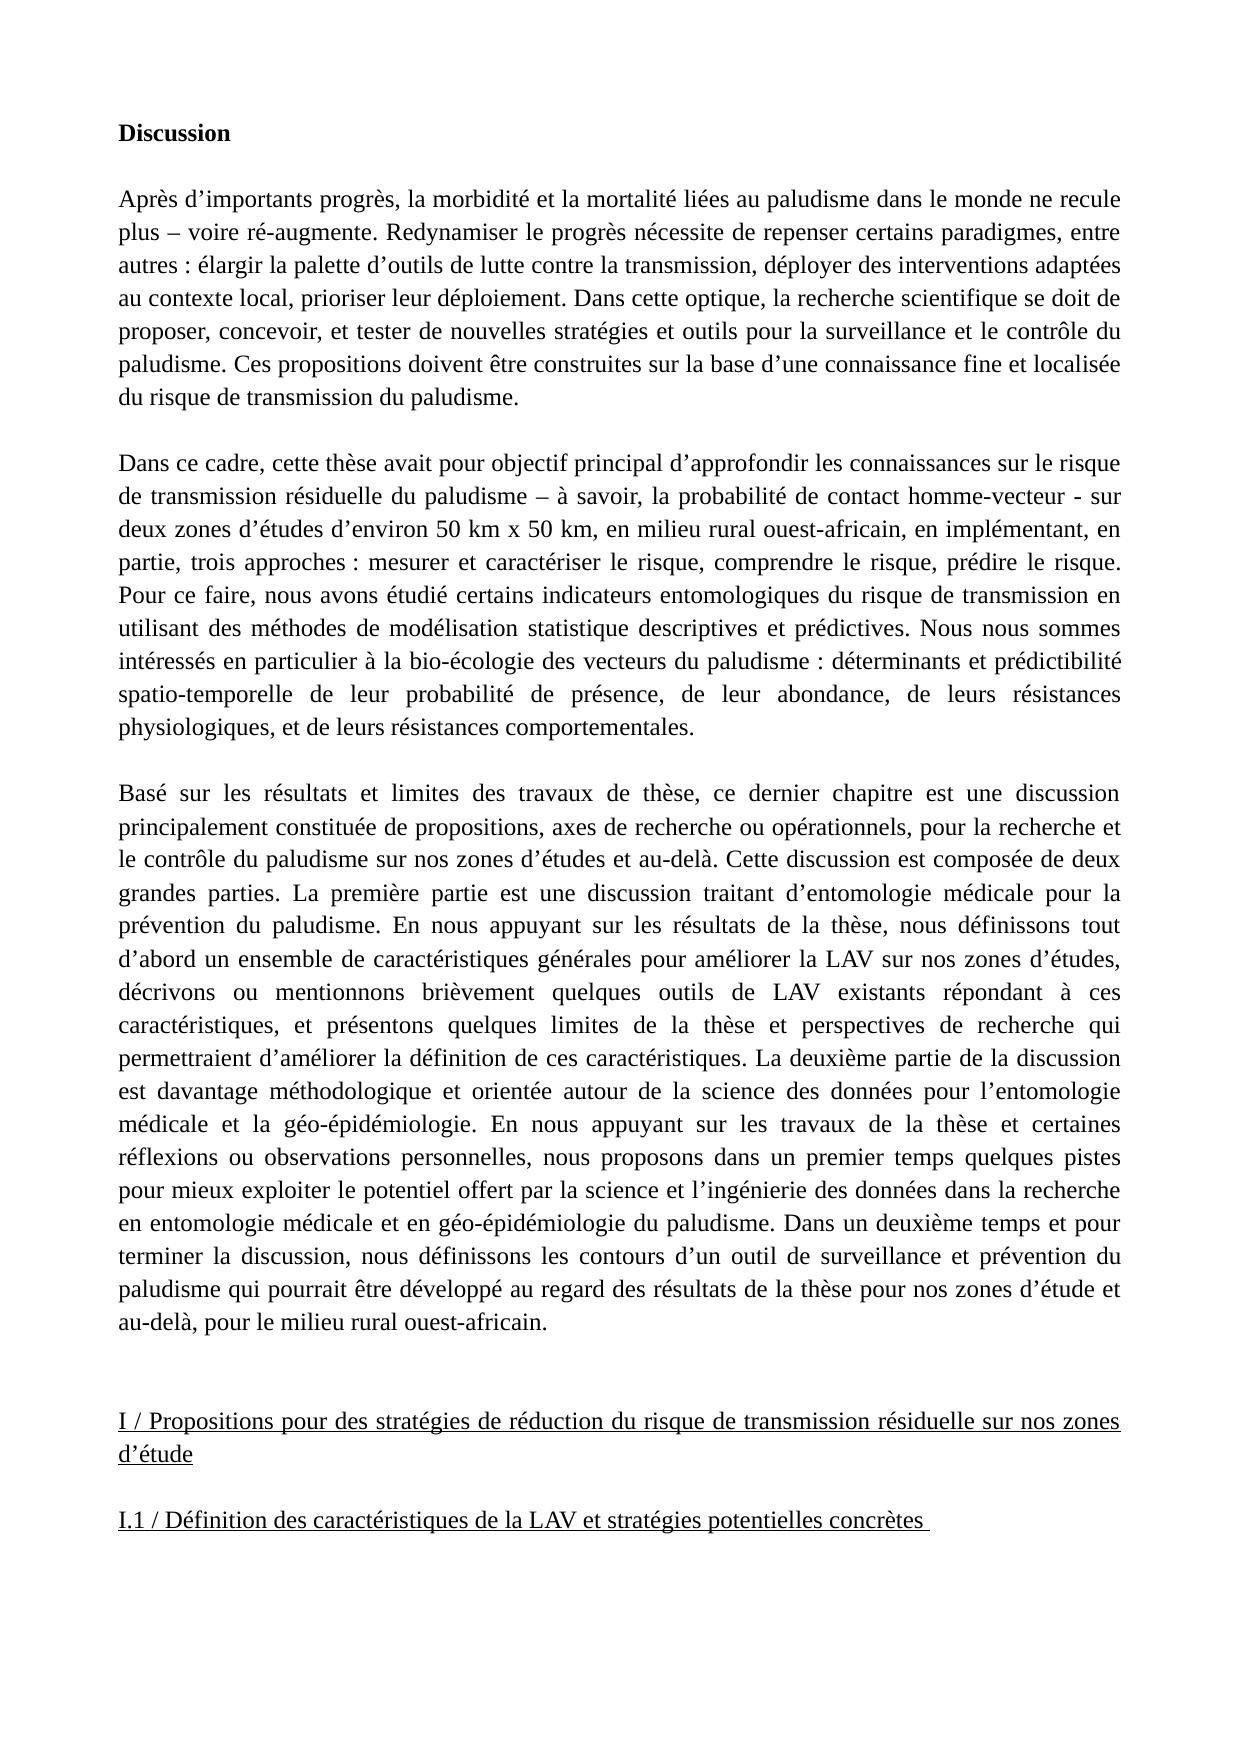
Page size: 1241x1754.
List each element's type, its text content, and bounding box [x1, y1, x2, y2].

text I.1 / Définition des caractéristiques de la LAV et stratégies potentielles concrètes [118, 1505, 1122, 1534]
text Basé sur les résultats et limites des travaux de thèse, ce dernier chapitre est une discussion principalement constituée de propositions, axes de recherche ou opérationnels, pour la recherche et le contrôle du paludisme sur nos zones d’études et au-delà. Cette discussion est composée de deux grandes parties. La première partie est une discussion traitant d’entomologie médicale pour la prévention du paludisme. En nous appuyant sur les résultats de la thèse, nous définissons tout d’abord un ensemble de caractéristiques générales pour améliorer la LAV sur nos zones d’études, décrivons ou mentionnons brièvement quelques outils de LAV existants répondant à ces caractéristiques, et présentons quelques limites de la thèse et perspectives de recherche qui permettraient d’améliorer la définition de ces caractéristiques. La deuxième partie de la discussion est davantage méthodologique et orientée autour de la science des données pour l’entomologie médicale et la géo-épidémiologie. En nous appuyant sur les travaux de la thèse et certaines réflexions ou observations personnelles, nous proposons dans un premier temps quelques pistes pour mieux exploiter le potentiel offert par la science et l’ingénierie des données dans la recherche en entomologie médicale et en géo-épidémiologie du paludisme. Dans un deuxième temps et pour terminer la discussion, nous définissons les contours d’un outil de surveillance et prévention du paludisme qui pourrait être développé au regard des résultats de la thèse pour nos zones d’étude et au-delà, pour le milieu rural ouest-africain. [118, 778, 1122, 1336]
text I / Propositions pour des stratégies de réduction du risque de transmission résiduelle sur nos zones d’étude [118, 1406, 1122, 1468]
text Discussion [118, 118, 1122, 147]
text Après d’importants progrès, la morbidité et la mortalité liées au paludisme dans le monde ne recule plus – voire ré-augmente. Redynamiser le progrès nécessite de repenser certains paradigmes, entre autres : élargir la palette d’outils de lutte contre la transmission, déployer des interventions adaptées au contexte local, prioriser leur déploiement. Dans cette optique, la recherche scientifique se doit de proposer, concevoir, et tester de nouvelles stratégies et outils pour la surveillance et le contrôle du paludisme. Ces propositions doivent être construites sur la base d’une connaissance fine et localisée du risque de transmission du paludisme. [118, 184, 1122, 411]
text Dans ce cadre, cette thèse avait pour objectif principal d’approfondir les connaissances sur le risque de transmission résiduelle du paludisme – à savoir, la probabilité de contact homme-vecteur - sur deux zones d’études d’environ 50 km x 50 km, en milieu rural ouest-africain, en implémentant, en partie, trois approches : mesurer et caractériser le risque, comprendre le risque, prédire le risque. Pour ce faire, nous avons étudié certains indicateurs entomologiques du risque de transmission en utilisant des méthodes de modélisation statistique descriptives et prédictives. Nous nous sommes intéressés en particulier à la bio-écologie des vecteurs du paludisme : déterminants et prédictibilité spatio-temporelle de leur probabilité de présence, de leur abondance, de leurs résistances physiologiques, et de leurs résistances comportementales. [118, 448, 1122, 741]
